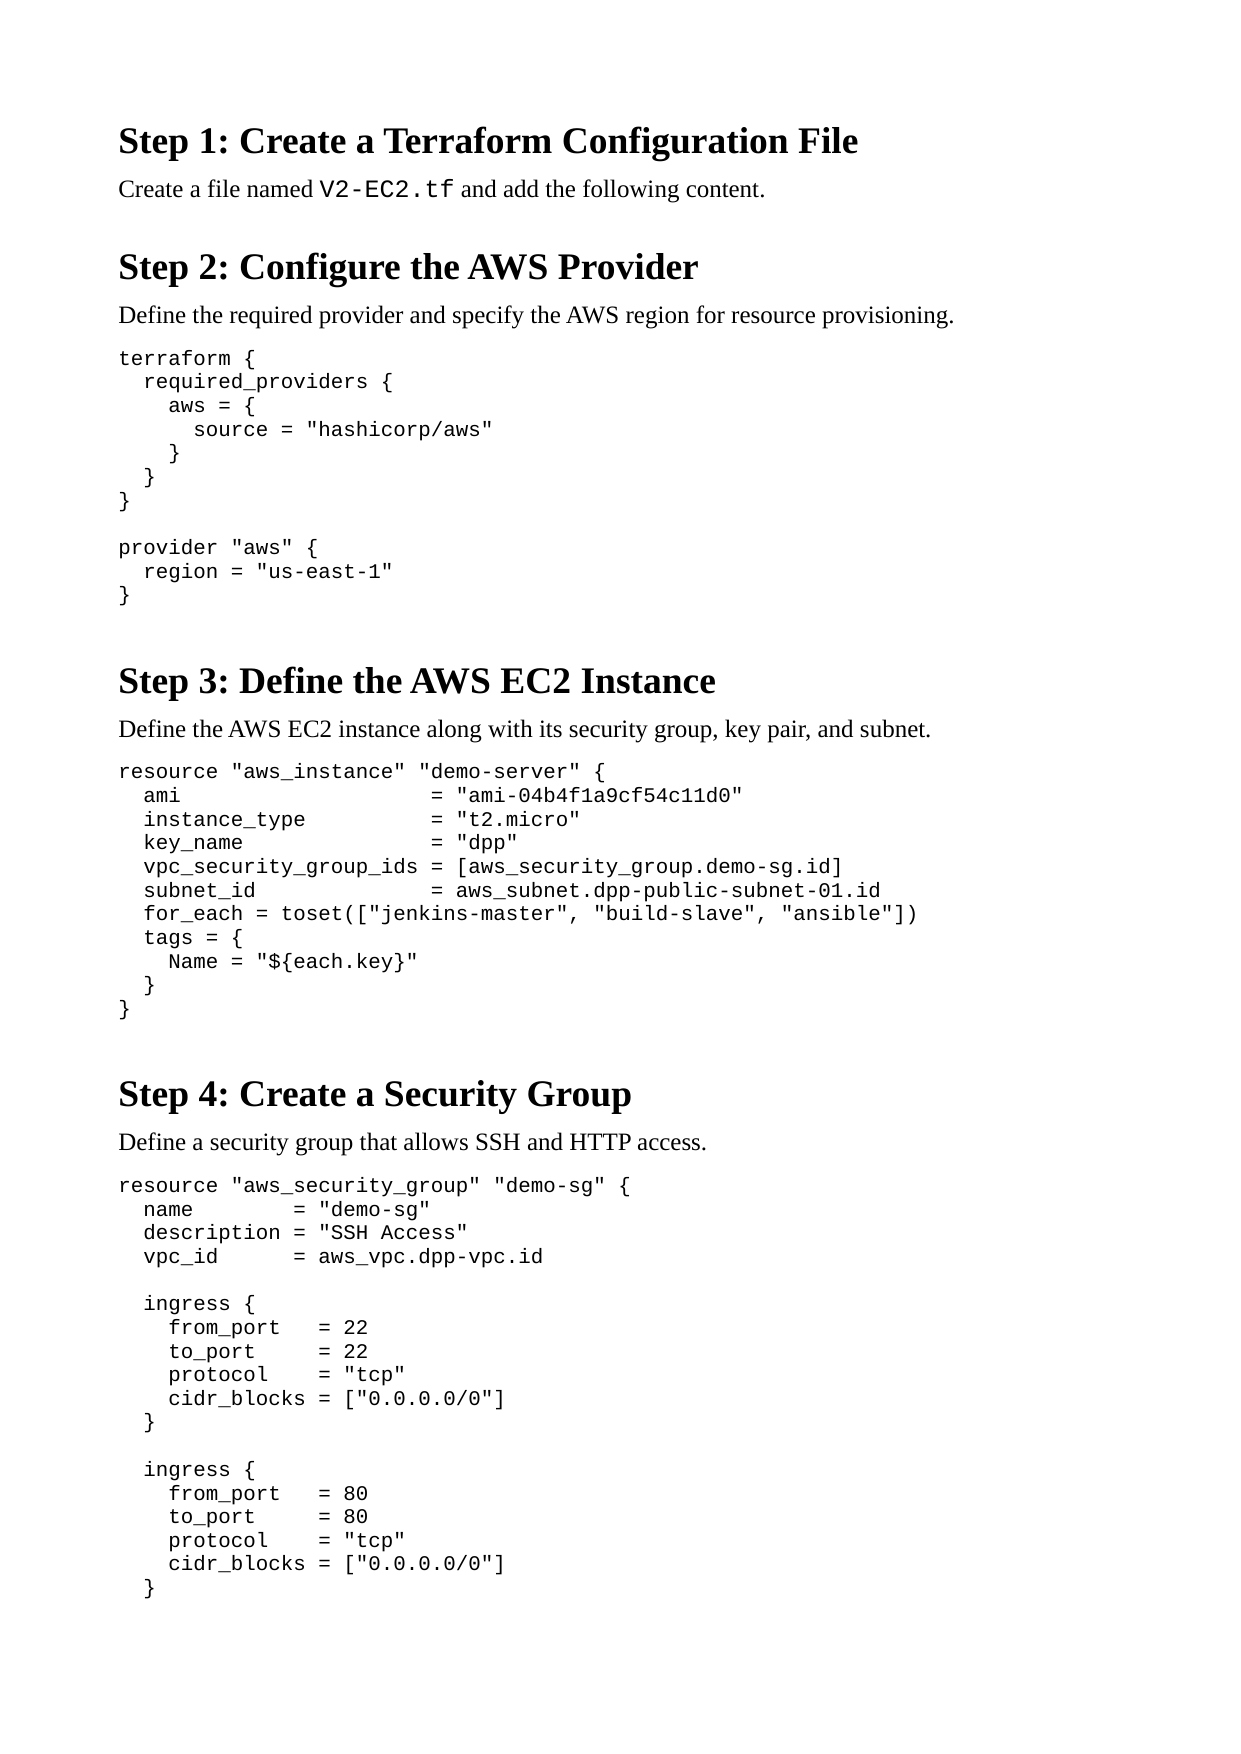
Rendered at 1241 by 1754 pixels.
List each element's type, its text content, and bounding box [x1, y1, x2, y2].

text ami = "ami-04b4f1a9cf54c11d0" [118, 785, 1122, 809]
text } [118, 466, 1122, 490]
text resource "aws_security_group" "demo-sg" { [118, 1175, 1122, 1199]
text instance_type = "t2.micro" [118, 809, 1122, 832]
text } [118, 1577, 1122, 1601]
text ingress { [118, 1293, 1122, 1317]
text cidr_blocks = ["0.0.0.0/0"] [118, 1553, 1122, 1577]
subtitle Step 3: Define the AWS EC2 Instance [118, 658, 1122, 701]
text required_providers { [118, 371, 1122, 395]
text protocol = "tcp" [118, 1530, 1122, 1553]
subtitle Step 2: Configure the AWS Provider [118, 244, 1122, 288]
text to_port = 22 [118, 1341, 1122, 1364]
text protocol = "tcp" [118, 1364, 1122, 1388]
text to_port = 80 [118, 1506, 1122, 1530]
text terraform { [118, 348, 1122, 371]
text key_name = "dpp" [118, 832, 1122, 856]
text for_each = toset(["jenkins-master", "build-slave", "ansible"]) [118, 903, 1122, 927]
text } [118, 1412, 1122, 1435]
text name = "demo-sg" [118, 1199, 1122, 1222]
text vpc_security_group_ids = [aws_security_group.demo-sg.id] [118, 856, 1122, 880]
text } [118, 998, 1122, 1022]
text from_port = 22 [118, 1317, 1122, 1341]
text vpc_id = aws_vpc.dpp-vpc.id [118, 1246, 1122, 1270]
text resource "aws_instance" "demo-server" { [118, 761, 1122, 785]
text Define the required provider and specify the AWS region for resource provisioning. [118, 300, 1122, 329]
text Define the AWS EC2 instance along with its security group, key pair, and subnet. [118, 714, 1122, 743]
text tags = { [118, 927, 1122, 951]
text aws = { [118, 395, 1122, 419]
text Define a security group that allows SSH and HTTP access. [118, 1127, 1122, 1156]
text } [118, 584, 1122, 608]
text } [118, 442, 1122, 466]
text from_port = 80 [118, 1482, 1122, 1506]
text Name = "${each.key}" [118, 951, 1122, 974]
text provider "aws" { [118, 537, 1122, 561]
text region = "us-east-1" [118, 561, 1122, 584]
text source = "hashicorp/aws" [118, 419, 1122, 442]
text Create a file named V2-EC2.tf and add the following content. [118, 174, 1122, 204]
text ingress { [118, 1459, 1122, 1482]
text cidr_blocks = ["0.0.0.0/0"] [118, 1388, 1122, 1412]
subtitle Step 4: Create a Security Group [118, 1072, 1122, 1115]
subtitle Step 1: Create a Terraform Configuration File [118, 118, 1122, 161]
text subnet_id = aws_subnet.dpp-public-subnet-01.id [118, 880, 1122, 903]
text } [118, 490, 1122, 513]
text description = "SSH Access" [118, 1222, 1122, 1246]
text } [118, 974, 1122, 998]
